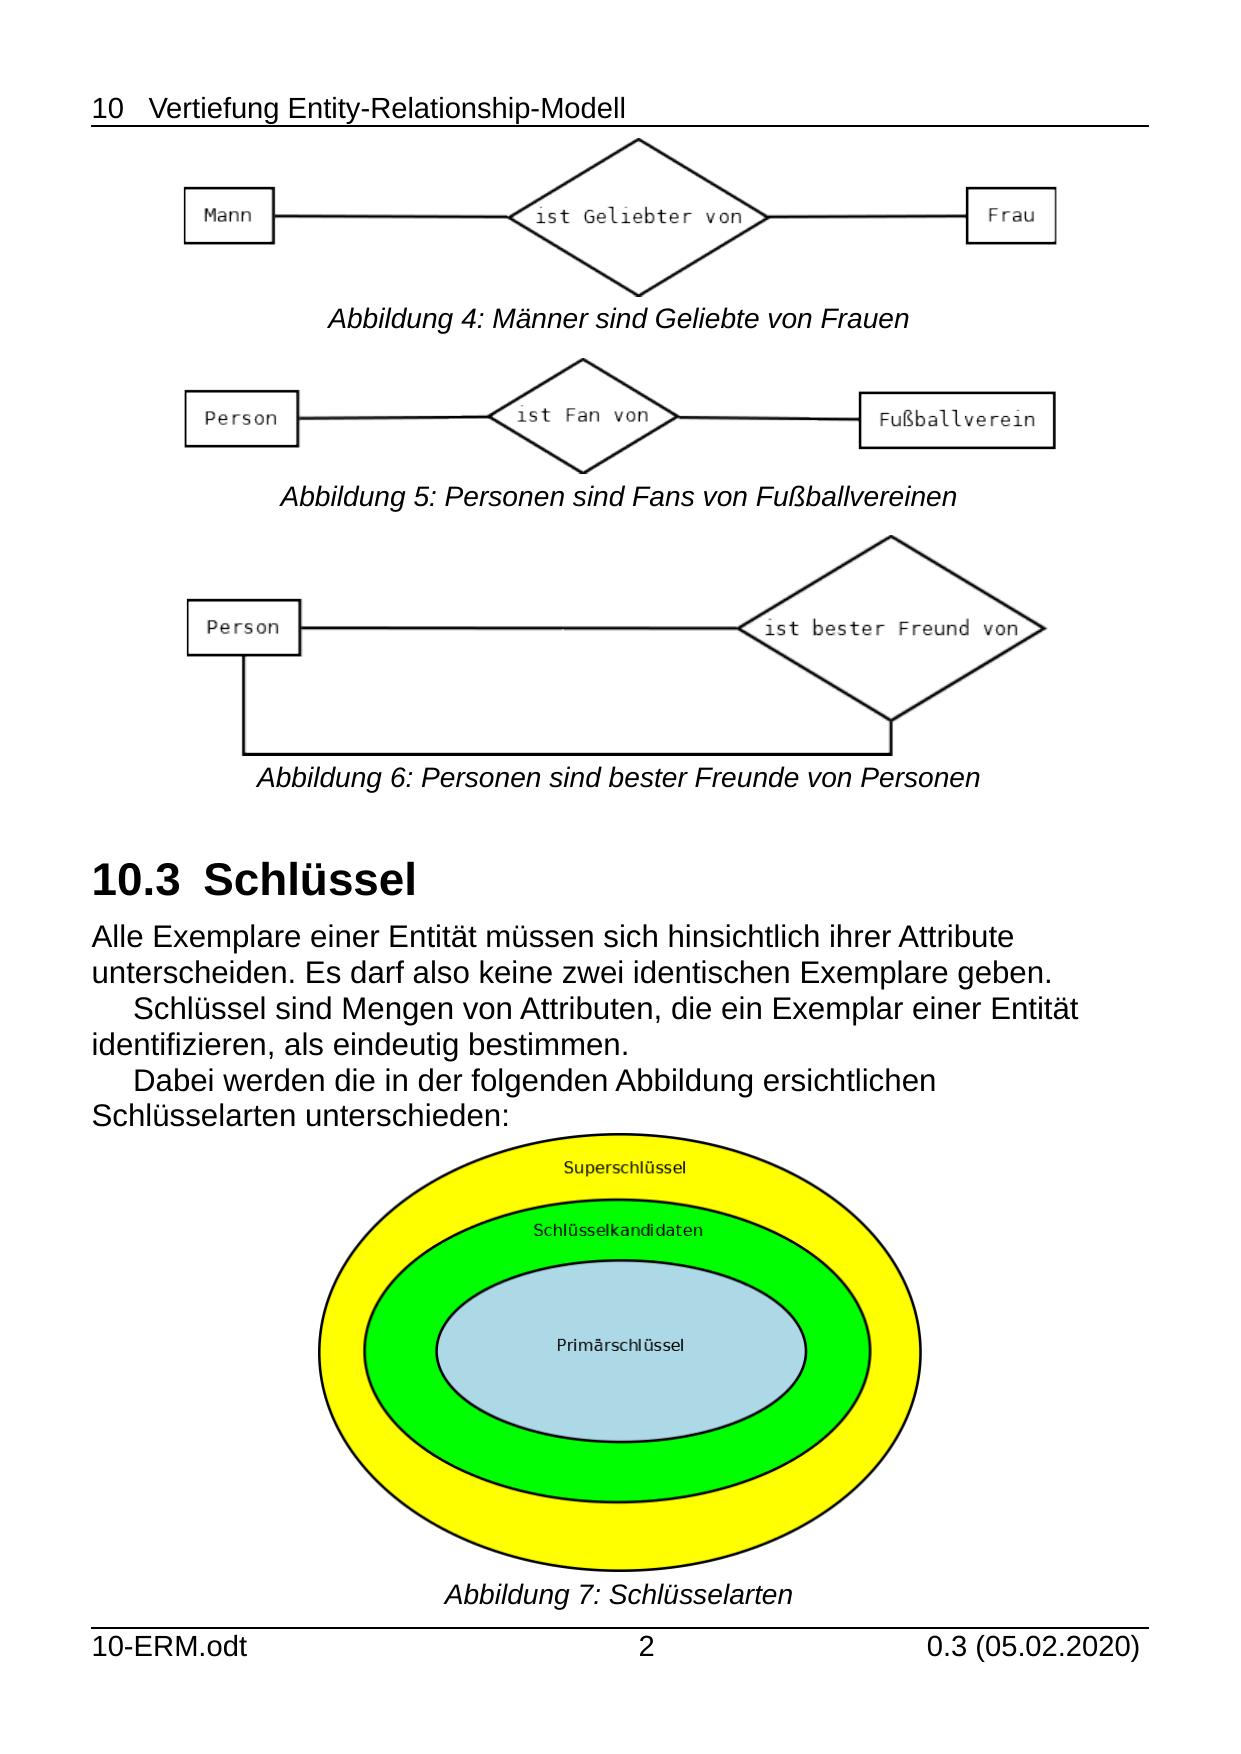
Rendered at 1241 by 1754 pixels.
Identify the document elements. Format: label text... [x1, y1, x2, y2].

text Abbildung 5: Personen sind Fans von Fußballvereinen [91, 479, 1149, 512]
text Schlüssel sind Mengen von Attributen, die ein Exemplar einer Entität identifizieren, als eindeutig bestimmen. [91, 990, 1149, 1062]
picture [186, 535, 1054, 756]
text Abbildung 6: Personen sind bester Freunde von Personen [91, 761, 1149, 794]
text Dabei werden die in der folgenden Abbildung ersichtlichen Schlüsselarten unterschieden: [91, 1062, 1149, 1133]
picture [318, 1133, 923, 1573]
subtitle Schlüssel [91, 853, 1149, 905]
text Alle Exemplare einer Entität müssen sich hinsichtlich ihrer Attribute unterscheiden. Es darf also keine zwei identischen Exemplare geben. [91, 918, 1149, 990]
text Abbildung 7: Schlüsselarten [91, 1578, 1149, 1611]
text Abbildung 4: Männer sind Geliebte von Frauen [91, 302, 1149, 335]
picture [183, 138, 1057, 297]
picture [184, 358, 1056, 474]
